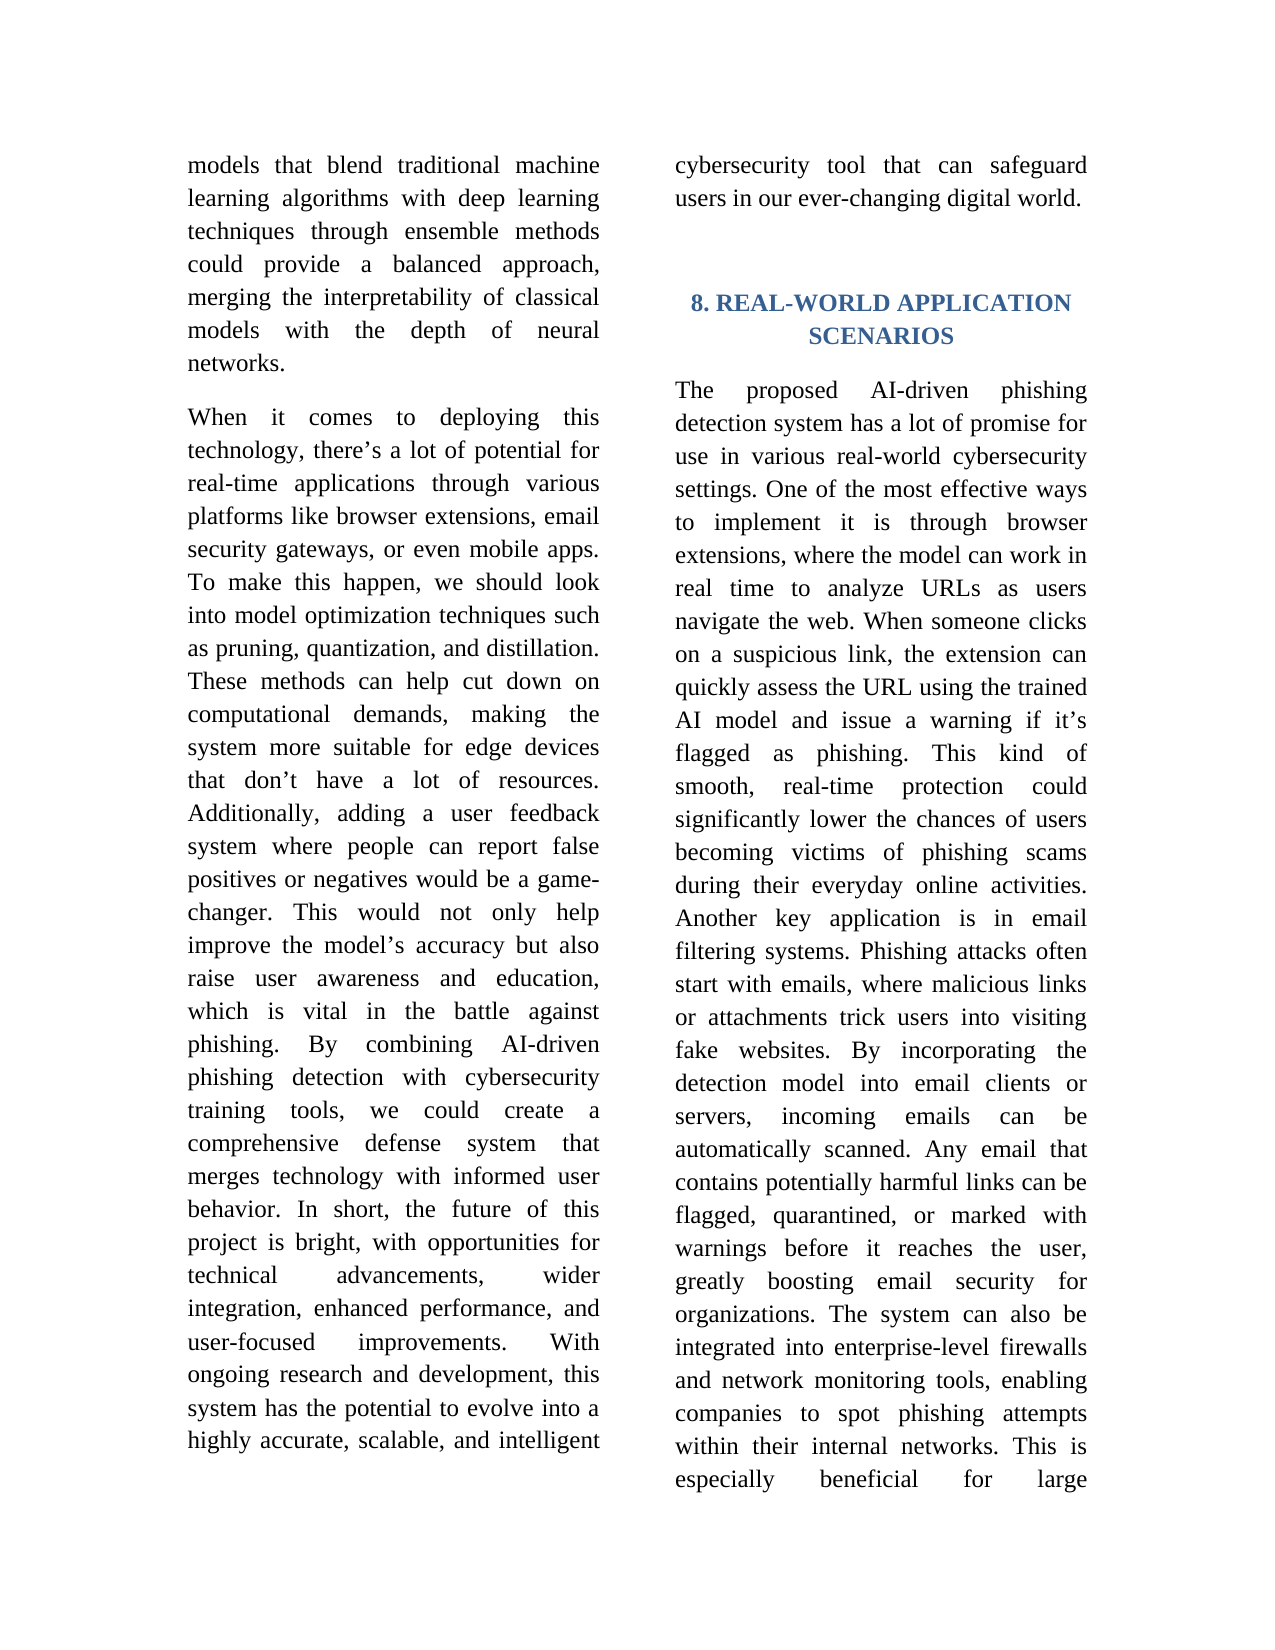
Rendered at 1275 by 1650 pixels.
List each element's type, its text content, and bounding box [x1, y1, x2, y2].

text 8. REAL-WORLD APPLICATION SCENARIOS [675, 201, 1087, 263]
text As phishing tactics keep getting more sophisticated and widespread, there are several exciting ways to enhance this AI-driven phishing detection system. One key area for future growth is the expansion and regular updating of the dataset. Given that phishing websites are always evolving, bringing in fresh and diverse data will help the system stay ahead of new threats and boost detection accuracy. We could look into techniques like data augmentation and creating synthetic phishing samples to artificially broaden the training data, allowing the model to encounter a wider range of attack patterns. Another promising avenue is to enrich the feature sets. While the current system mainly focuses on URL-based attributes, future models could benefit from including additional features like HTML content analysis, JavaScript behavior, domain reputation scores, SSL certificate checks, and user interaction patterns. These advanced indicators would provide a deeper insight into phishing behavior and strengthen the detection system. Plus, integrating text mining and image recognition techniques could allow the model to analyze both content and visual layout, helping to spot phishing pages that closely resemble legitimate sites. Incorporating deep learning models like Convolutional Neural Networks (CNNs) and Recurrent Neural Networks (RNNs) could further enhance detection by identifying complex patterns in both text and visuals. These models have already shown great promise in cybersecurity and could be trained to catch more subtle forms of phishing. Additionally, hybrid models that blend traditional machine learning algorithms with deep learning techniques through ensemble methods could provide a balanced approach, merging the interpretability of classical models with the depth of neural networks. [187, 150, 600, 311]
text The proposed AI-driven phishing detection system has a lot of promise for use in various real-world cybersecurity settings. One of the most effective ways to implement it is through browser extensions, where the model can work in real time to analyze URLs as users navigate the web. When someone clicks on a suspicious link, the extension can quickly assess the URL using the trained AI model and issue a warning if it’s flagged as phishing. This kind of smooth, real-time protection could significantly lower the chances of users becoming victims of phishing scams during their everyday online activities. Another key application is in email filtering systems. Phishing attacks often start with emails, where malicious links or attachments trick users into visiting fake websites. By incorporating the detection model into email clients or servers, incoming emails can be automatically scanned. Any email that contains potentially harmful links can be flagged, quarantined, or marked with warnings before it reaches the user, greatly boosting email security for organizations. The system can also be integrated into enterprise-level firewalls and network monitoring tools, enabling companies to spot phishing attempts within their internal networks. This is especially beneficial for large organizations that deal with sensitive data and are frequent targets of spear-phishing and whaling attacks. Real-time detection and alerts could empower cybersecurity teams to act proactively and prevent data breaches. On a larger scale, the model could be utilized by internet service providers (ISPs) or cloud security platforms to monitor internet traffic and block access to suspected phishing websites across the network. This would provide protection not just at the individual device level but throughout entire organizations or user communities. The AI system can seamlessly integrate into mobile security apps, helping to protect smartphone users who are increasingly falling victim to SMS-based phishing (smishing) and harmful QR codes. By scanning links from mobile browsers or messaging apps, this system offers a reliable layer of security, no matter what device or platform is being used. Additionally, this detection system can be incredibly beneficial for cybersecurity education platforms. By showcasing real-time phishing detection and explaining the threats that are flagged, users can gain a better understanding of phishing tactics and learn how to spot suspicious links and behaviors on their own. In short, the adaptability and effectiveness of this AI model make it perfect for a variety of real-world uses, from personal browsing safety to enterprise-level protection, ultimately helping to create a safer digital environment. [675, 288, 1087, 1472]
text When it comes to deploying this technology, there’s a lot of potential for real-time applications through various platforms like browser extensions, email security gateways, or even mobile apps. To make this happen, we should look into model optimization techniques such as pruning, quantization, and distillation. These methods can help cut down on computational demands, making the system more suitable for edge devices that don’t have a lot of resources. Additionally, adding a user feedback system where people can report false positives or negatives would be a game-changer. This would not only help improve the model’s accuracy but also raise user awareness and education, which is vital in the battle against phishing. By combining AI-driven phishing detection with cybersecurity training tools, we could create a comprehensive defense system that merges technology with informed user behavior. In short, the future of this project is bright, with opportunities for technical advancements, wider integration, enhanced performance, and user-focused improvements. With ongoing research and development, this system has the potential to evolve into a highly accurate, scalable, and intelligent cybersecurity tool that can safeguard users in our ever-changing digital world. [187, 336, 600, 1454]
